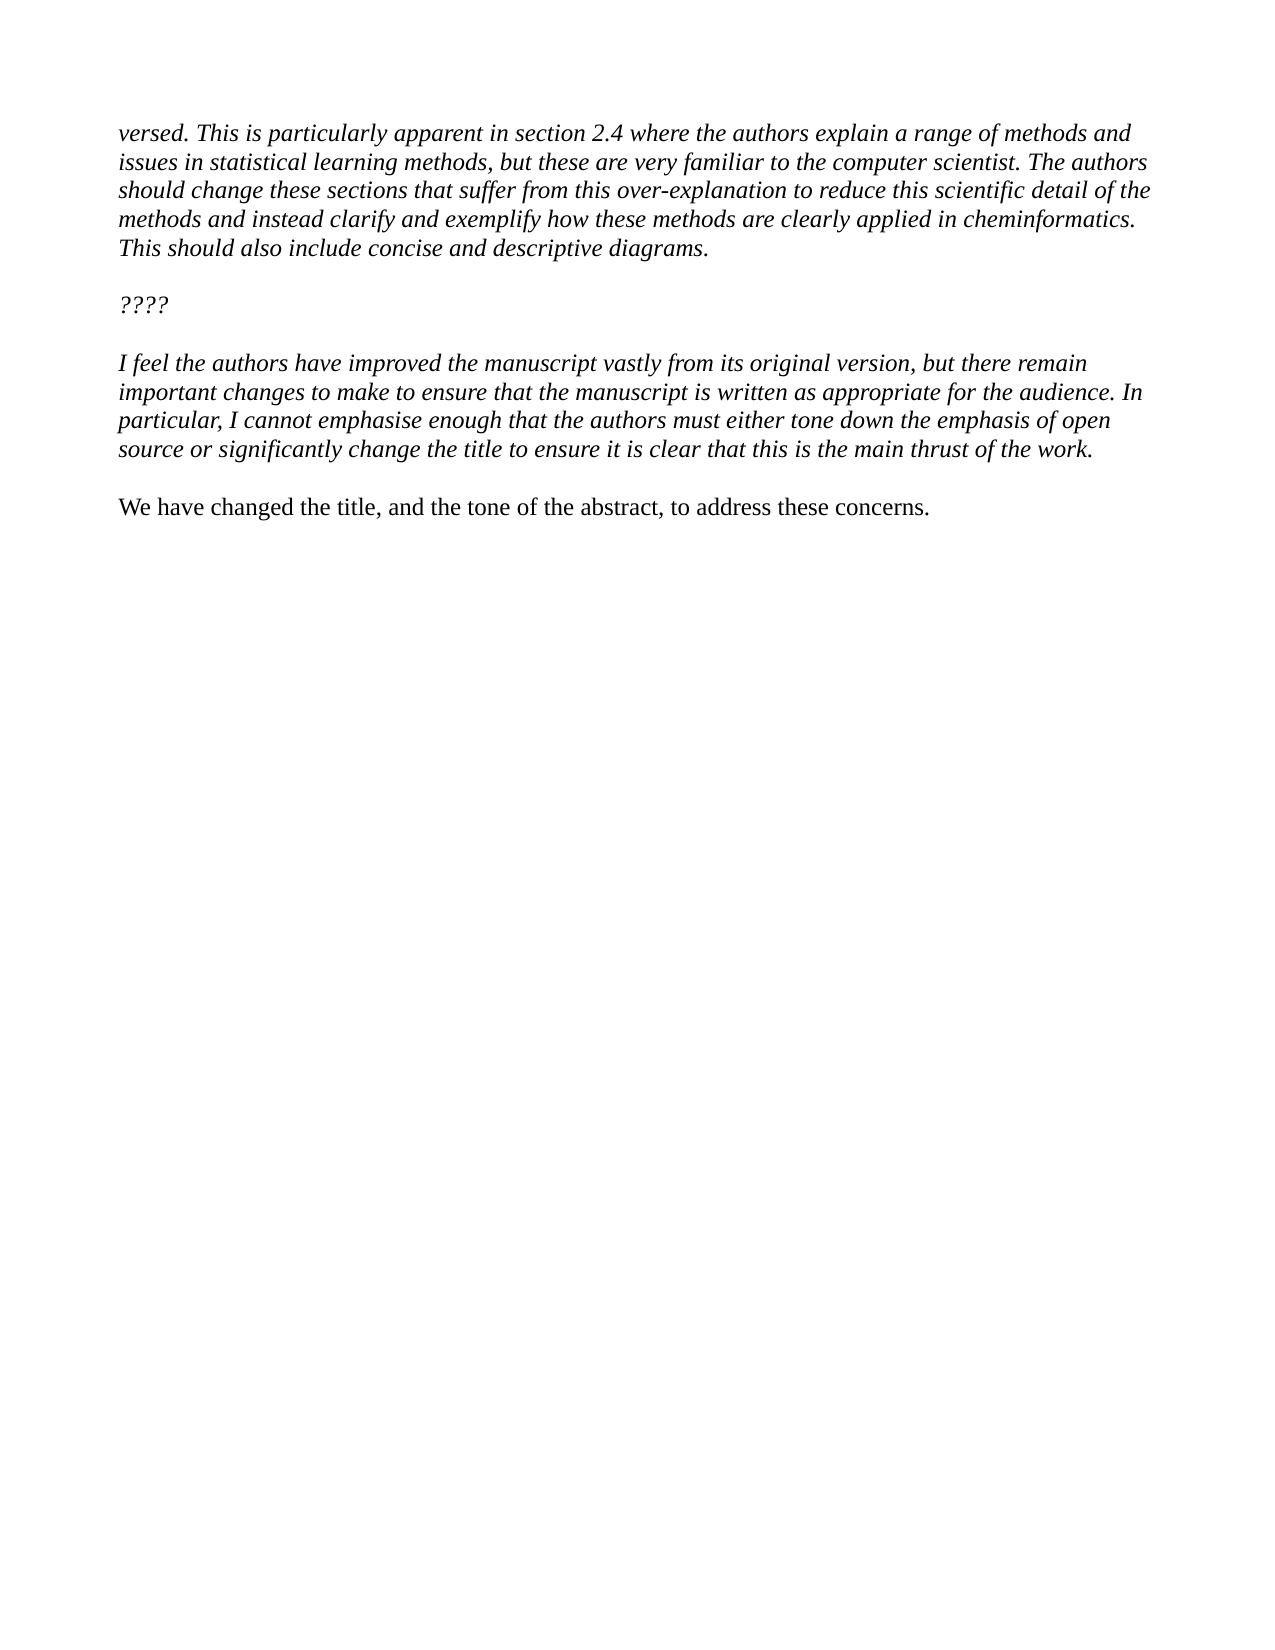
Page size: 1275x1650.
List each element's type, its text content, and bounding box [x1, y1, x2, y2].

text We have changed the title, and the tone of the abstract, to address these concerns. [118, 492, 1157, 521]
text versed. This is particularly apparent in section 2.4 where the authors explain a range of methods and issues in statistical learning methods, but these are very familiar to the computer scientist. The authors should change these sections that suffer from this over-explanation to reduce this scientific detail of the methods and instead clarify and exemplify how these methods are clearly applied in cheminformatics. This should also include concise and descriptive diagrams. [118, 118, 1157, 262]
text ???? I feel the authors have improved the manuscript vastly from its original version, but there remain important changes to make to ensure that the manuscript is written as appropriate for the audience. In particular, I cannot emphasise enough that the authors must either tone down the emphasis of open source or significantly change the title to ensure it is clear that this is the main thrust of the work. [118, 291, 1157, 463]
